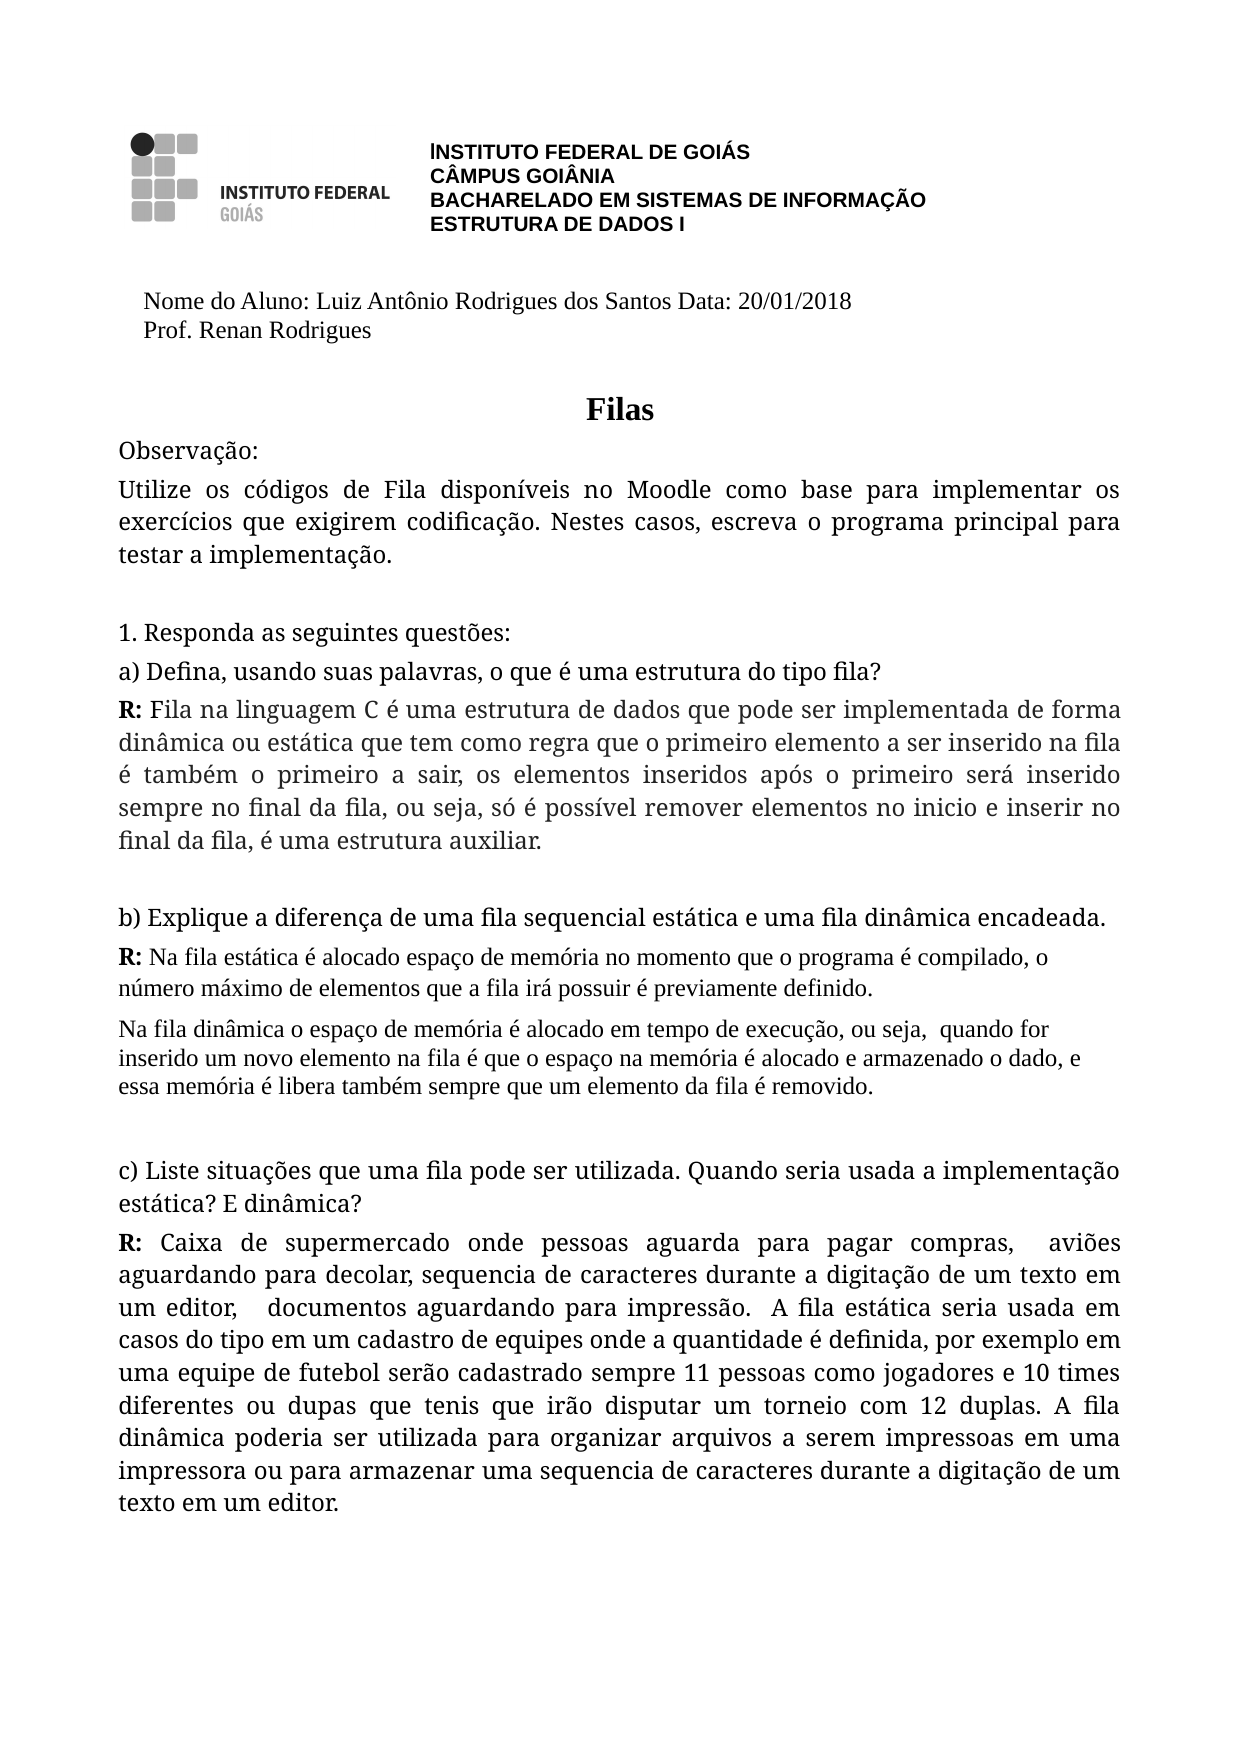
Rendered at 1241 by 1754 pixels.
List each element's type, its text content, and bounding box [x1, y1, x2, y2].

text a) Defina, usando suas palavras, o que é uma estrutura do tipo fila? [118, 654, 1122, 687]
text ESTRUTURA DE DADOS I [430, 212, 1074, 236]
text R: Na fila estática é alocado espaço de memória no momento que o programa é compilado, o número máximo de elementos que a fila irá possuir é previamente definido. [118, 940, 1122, 1001]
text R: Fila na linguagem C é uma estrutura de dados que pode ser implementada de forma dinâmica ou estática que tem como regra que o primeiro elemento a ser inserido na fila é também o primeiro a sair, os elementos inseridos após o primeiro será inserido sempre no final da fila, ou seja, só é possível remover elementos no inicio e inserir no final da fila, é uma estrutura auxiliar. [118, 693, 1122, 856]
text INSTITUTO FEDERAL DE GOIÁS [430, 138, 1074, 164]
text 1. Responda as seguintes questões: [118, 615, 1122, 648]
text c) Liste situações que uma fila pode ser utilizada. Quando seria usada a implementação estática? E dinâmica? [118, 1154, 1122, 1219]
text Na fila dinâmica o espaço de memória é alocado em tempo de execução, ou seja, quando for inserido um novo elemento na fila é que o espaço na memória é alocado e armazenado o dado, e essa memória é libera também sempre que um elemento da fila é removido. [118, 1014, 1122, 1100]
subtitle Filas [118, 389, 1122, 427]
text R: Caixa de supermercado onde pessoas aguarda para pagar compras, aviões aguardando para decolar, sequencia de caracteres durante a digitação de um texto em um editor, documentos aguardando para impressão. A fila estática seria usada em casos do tipo em um cadastro de equipes onde a quantidade é definida, por exemplo em uma equipe de futebol serão cadastrado sempre 11 pessoas como jogadores e 10 times diferentes ou dupas que tenis que irão disputar um torneio com 12 duplas. A fila dinâmica poderia ser utilizada para organizar arquivos a serem impressoas em uma impressora ou para armazenar uma sequencia de caracteres durante a digitação de um texto em um editor. [59, 1225, 1122, 1519]
picture [124, 125, 396, 229]
text Observação: [118, 434, 1122, 466]
text b) Explique a diferença de uma fila sequencial estática e uma fila dinâmica encadeada. [118, 901, 1122, 934]
text Utilize os códigos de Fila disponíveis no Moodle como base para implementar os exercícios que exigirem codificação. Nestes casos, escreva o programa principal para testar a implementação. [118, 472, 1122, 570]
text Nome do Aluno: Luiz Antônio Rodrigues dos Santos Data: 20/01/2018 [118, 286, 1122, 315]
text CÂMPUS GOIÂNIA [430, 164, 1074, 188]
text Prof. Renan Rodrigues [118, 315, 1122, 343]
text BACHARELADO EM SISTEMAS DE INFORMAÇÃO [430, 188, 1074, 212]
